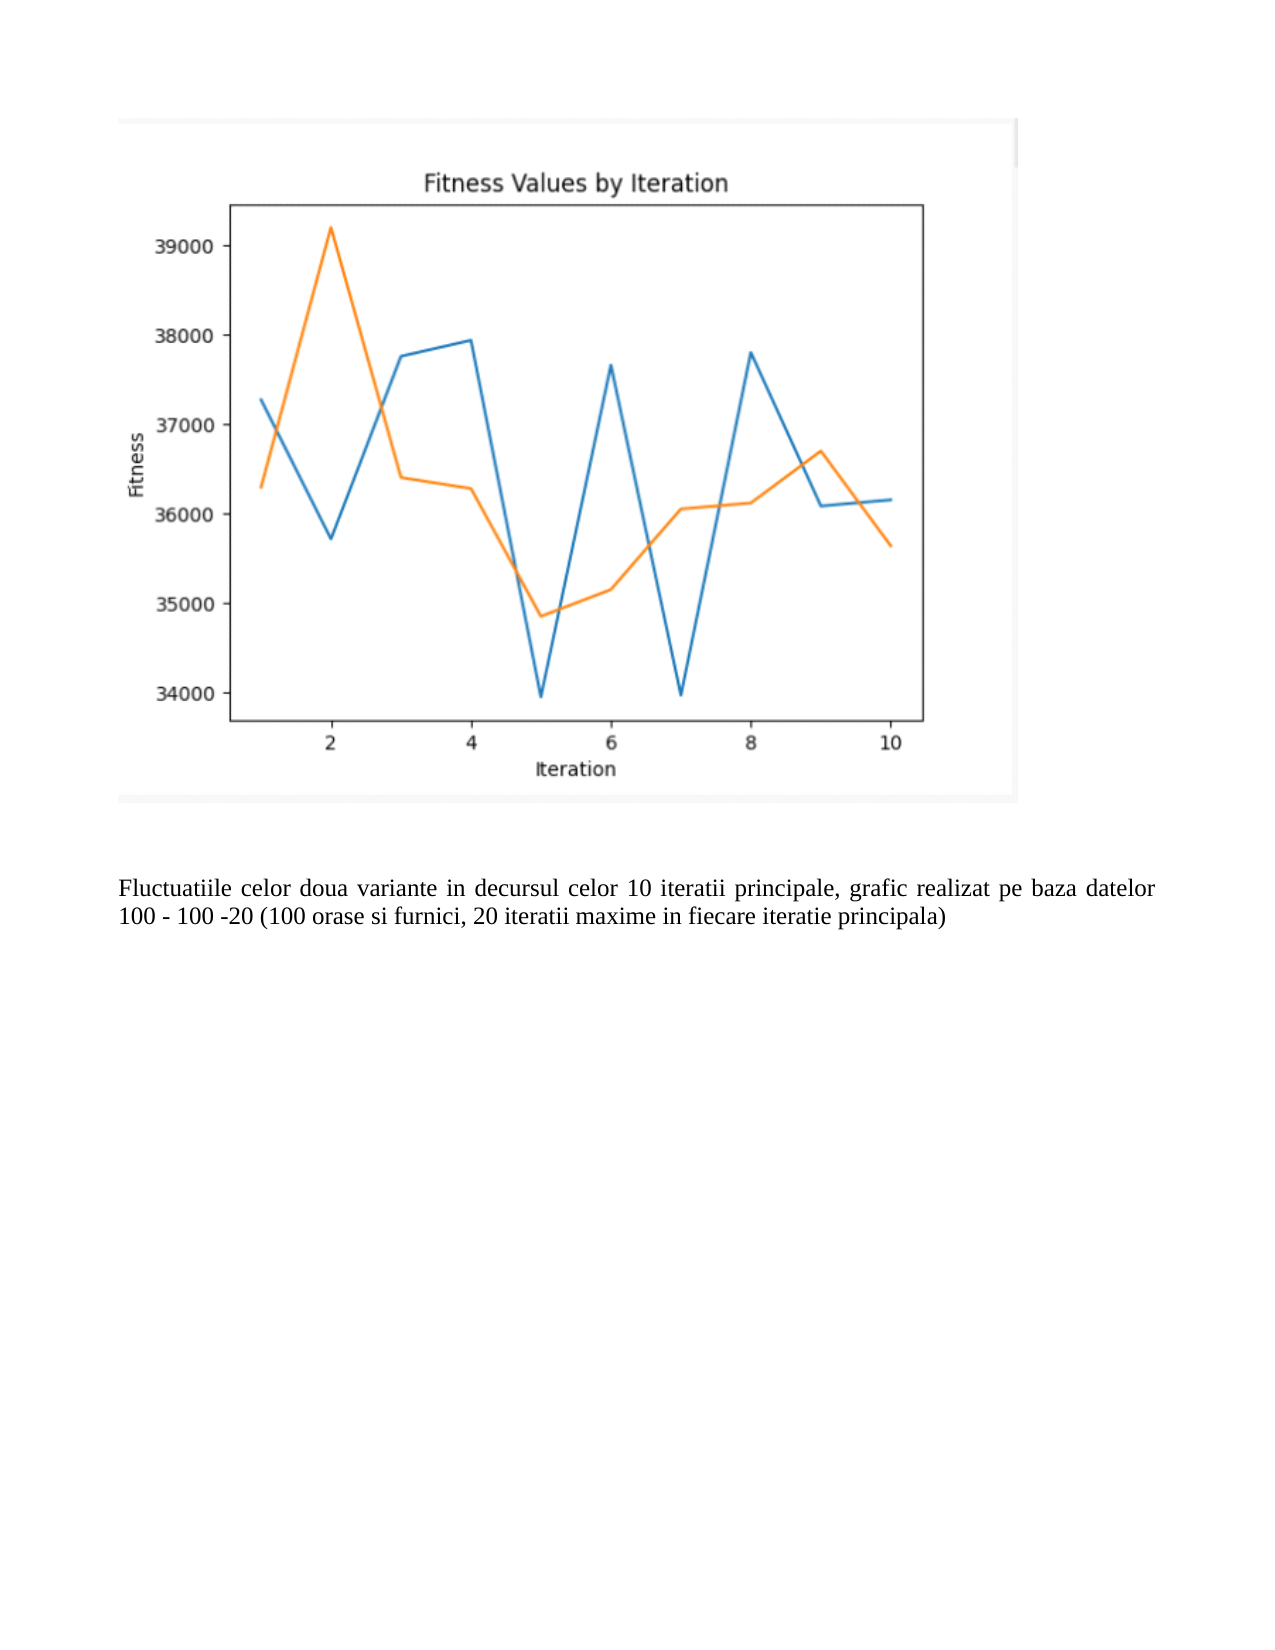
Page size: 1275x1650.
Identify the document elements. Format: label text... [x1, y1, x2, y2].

text Fluctuatiile celor doua variante in decursul celor 10 iteratii principale, grafic realizat pe baza datelor 100 - 100 -20 (100 orase si furnici, 20 iteratii maxime in fiecare iteratie principala) [118, 873, 1157, 930]
